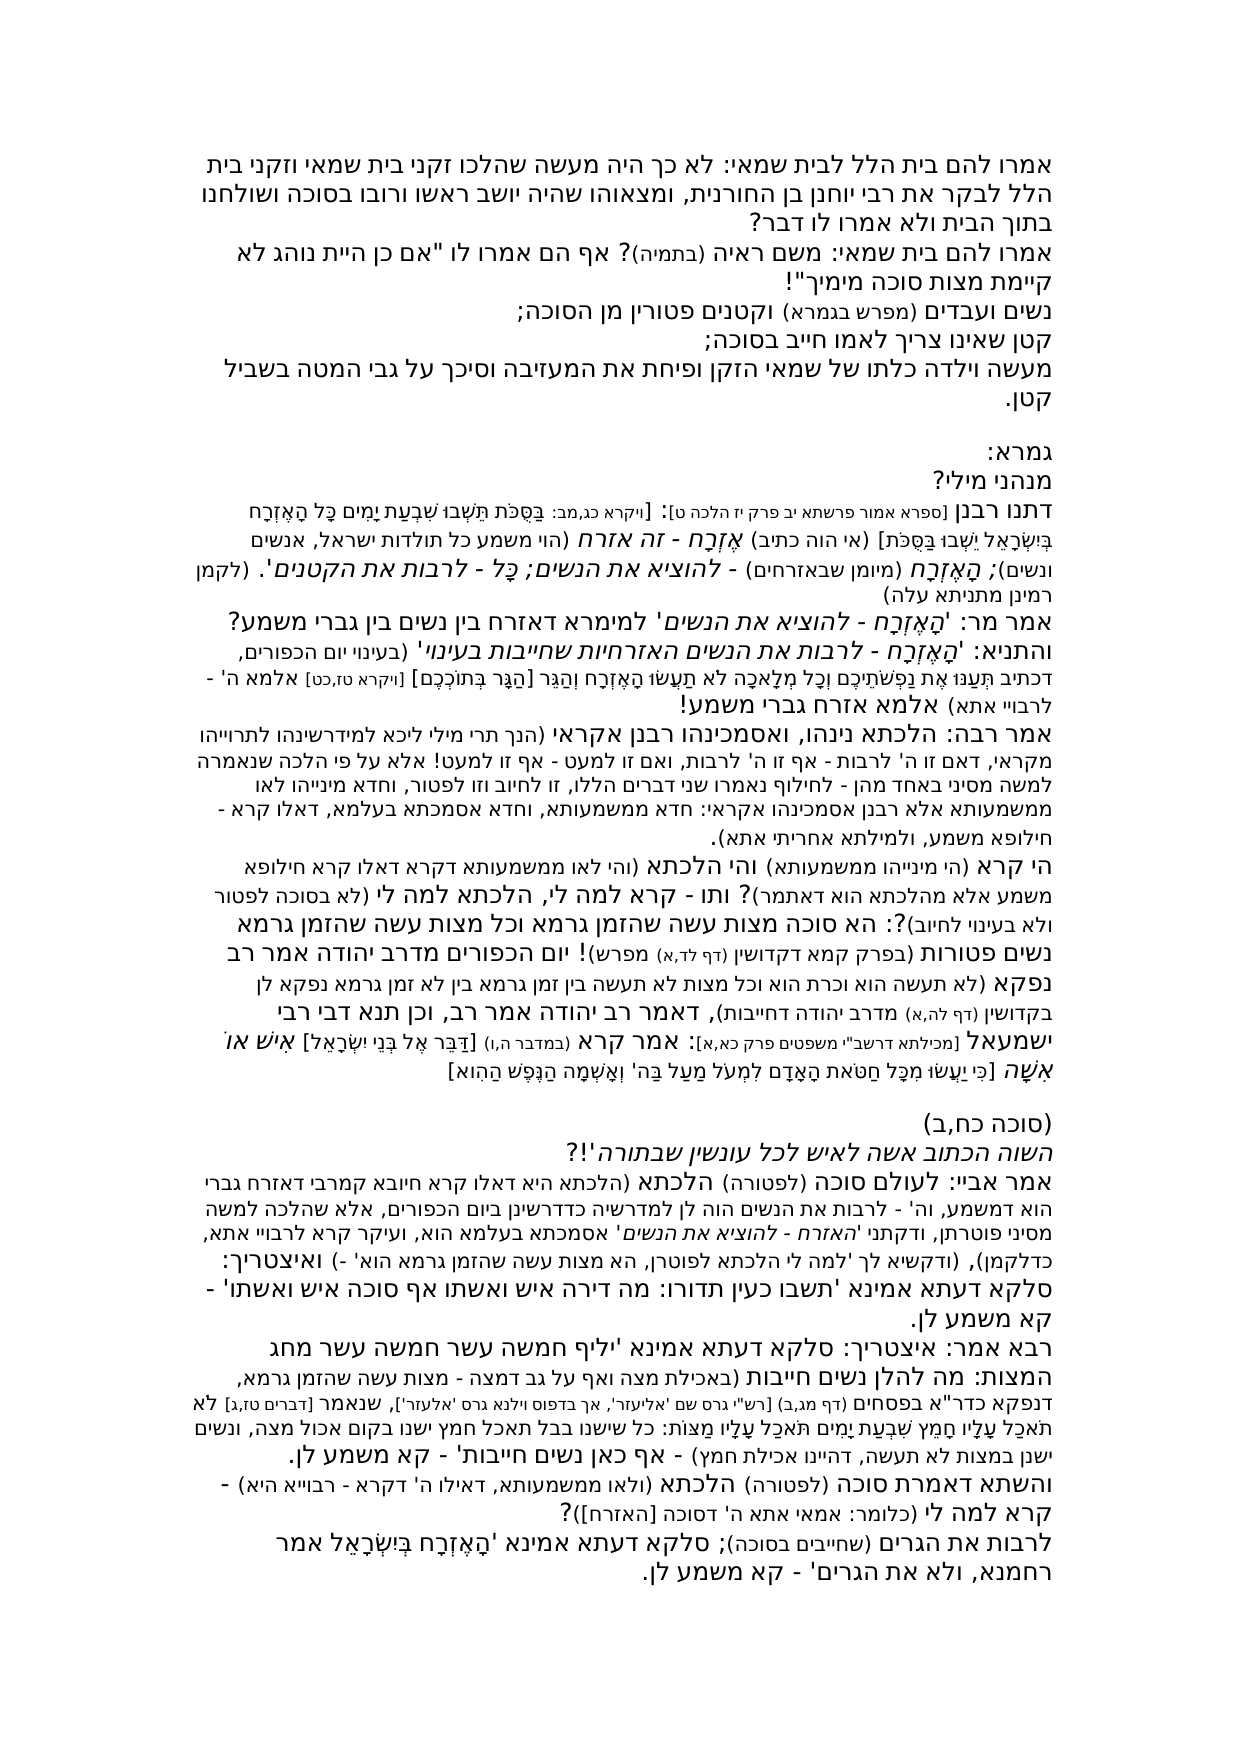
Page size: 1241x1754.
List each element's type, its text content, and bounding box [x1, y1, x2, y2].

text קטן שאינו צריך לאמו חייב בסוכה; [187, 325, 1053, 354]
text לרבות את הגרים (שחייבים בסוכה); סלקא דעתא אמינא 'הָאֶזְרָח בְּיִשְׂרָאֵל אמר רחמנא, ולא את הגרים' - קא משמע לן. [187, 1528, 1053, 1586]
text גמרא: [187, 437, 1053, 466]
text אמר מר: 'הָאֶזְרָח - להוציא את הנשים' למימרא דאזרח בין נשים בין גברי משמע? והתניא: 'הָאֶזְרָח - לרבות את הנשים האזרחיות שחייבות בעינוי' (בעינוי יום הכפורים, דכתיב תְּעַנּוּ אֶת נַפְשֹׁתֵיכֶם וְכָל מְלָאכָה לֹא תַעֲשׂוּ הָאֶזְרָח וְהַגֵּר [הַגָּר בְּתוֹכְכֶם] [ויקרא טז,כט] אלמא ה' - לרבויי אתא) אלמא אזרח גברי משמע! [187, 607, 1053, 719]
text השוה הכתוב אשה לאיש לכל עונשין שבתורה'!? [187, 1138, 1053, 1167]
text רבא אמר: איצטריך: סלקא דעתא אמינא 'יליף חמשה עשר חמשה עשר מחג המצות: מה להלן נשים חייבות (באכילת מצה ואף על גב דמצה - מצות עשה שהזמן גרמא, דנפקא כדר"א בפסחים (דף מג,ב) [רש"י גרס שם 'אליעזר', אך בדפוס וילנא גרס 'אלעזר'], שנאמר [דברים טז,ג] לֹא תֹאכַל עָלָיו חָמֵץ שִׁבְעַת יָמִים תֹּאכַל עָלָיו מַצּוֹת: כל שישנו בבל תאכל חמץ ישנו בקום אכול מצה, ונשים ישנן במצות לא תעשה, דהיינו אכילת חמץ) - אף כאן נשים חייבות' - קא משמע לן. [187, 1333, 1053, 1469]
text מעשה וילדה כלתו של שמאי הזקן ופיחת את המעזיבה וסיכך על גבי המטה בשביל קטן. [187, 354, 1053, 413]
text אמרו להם בית שמאי: משם ראיה (בתמיה)? אף הם אמרו לו "אם כן היית נוהג לא קיימת מצות סוכה מימיך"! [187, 238, 1053, 296]
text נשים ועבדים (מפרש בגמרא) וקטנים פטורין מן הסוכה; [187, 296, 1053, 325]
text מנהני מילי? [187, 466, 1053, 495]
text אמר רבה: הלכתא נינהו, ואסמכינהו רבנן אקראי (הנך תרי מילי ליכא למידרשינהו לתרוייהו מקראי, דאם זו ה' לרבות - אף זו ה' לרבות, ואם זו למעט - אף זו למעט! אלא על פי הלכה שנאמרה למשה מסיני באחד מהן - לחילוף נאמרו שני דברים הללו, זו לחיוב וזו לפטור, וחדא מינייהו לאו ממשמעותא אלא רבנן אסמכינהו אקראי: חדא ממשמעותא, וחדא אסמכתא בעלמא, דאלו קרא - חילופא משמע, ולמילתא אחריתי אתא). [187, 719, 1053, 851]
text אמרו להם בית הלל לבית שמאי: לא כך היה מעשה שהלכו זקני בית שמאי וזקני בית הלל לבקר את רבי יוחנן בן החורנית, ומצאוהו שהיה יושב ראשו ורובו בסוכה ושולחנו בתוך הבית ולא אמרו לו דבר? [187, 150, 1053, 238]
text והשתא דאמרת סוכה (לפטורה) הלכתא (ולאו ממשמעותא, דאילו ה' דקרא - רבוייא היא) - קרא למה לי (כלומר: אמאי אתא ה' דסוכה [האזרח])? [187, 1469, 1053, 1528]
text הי קרא (הי מינייהו ממשמעותא) והי הלכתא (והי לאו ממשמעותא דקרא דאלו קרא חילופא משמע אלא מהלכתא הוא דאתמר)? ותו - קרא למה לי, הלכתא למה לי (לא בסוכה לפטור ולא בעינוי לחיוב)?: הא סוכה מצות עשה שהזמן גרמא וכל מצות עשה שהזמן גרמא נשים פטורות (בפרק קמא דקדושין (דף לד,א) מפרש)! יום הכפורים מדרב יהודה אמר רב נפקא (לא תעשה הוא וכרת הוא וכל מצות לא תעשה בין זמן גרמא בין לא זמן גרמא נפקא לן בקדושין (דף לה,א) מדרב יהודה דחייבות), דאמר רב יהודה אמר רב, וכן תנא דבי רבי ישמעאל [מכילתא דרשב"י משפטים פרק כא,א]: אמר קרא (במדבר ה,ו) [דַּבֵּר אֶל בְּנֵי יִשְׂרָאֵל] אִישׁ אוֹ אִשָּׁה [כִּי יַעֲשׂוּ מִכָּל חַטֹּאת הָאָדָם לִמְעֹל מַעַל בַּה' וְאָשְׁמָה הַנֶּפֶשׁ הַהִוא] [187, 851, 1053, 1085]
text (סוכה כח,ב) [187, 1109, 1053, 1138]
text אמר אביי: לעולם סוכה (לפטורה) הלכתא (הלכתא היא דאלו קרא חיובא קמרבי דאזרח גברי הוא דמשמע, וה' - לרבות את הנשים הוה לן למדרשיה כדדרשינן ביום הכפורים, אלא שהלכה למשה מסיני פוטרתן, ודקתני 'האזרח - להוציא את הנשים' אסמכתא בעלמא הוא, ועיקר קרא לרבויי אתא, כדלקמן), (ודקשיא לך 'למה לי הלכתא לפוטרן, הא מצות עשה שהזמן גרמא הוא' -) ואיצטריך: סלקא דעתא אמינא 'תשבו כעין תדורו: מה דירה איש ואשתו אף סוכה איש ואשתו' - קא משמע לן. [187, 1167, 1053, 1333]
text דתנו רבנן [ספרא אמור פרשתא יב פרק יז הלכה ט]: [ויקרא כג,מב: בַּסֻּכֹּת תֵּשְׁבוּ שִׁבְעַת יָמִים כָּל הָאֶזְרָח בְּיִשְׂרָאֵל יֵשְׁבוּ בַּסֻּכֹּת] (אי הוה כתיב) אֶזְרָח - זה אזרח (הוי משמע כל תולדות ישראל, אנשים ונשים); הָאֶזְרָח (מיומן שבאזרחים) - להוציא את הנשים; כָּל - לרבות את הקטנים'. (לקמן רמינן מתניתא עלה) [187, 495, 1053, 607]
